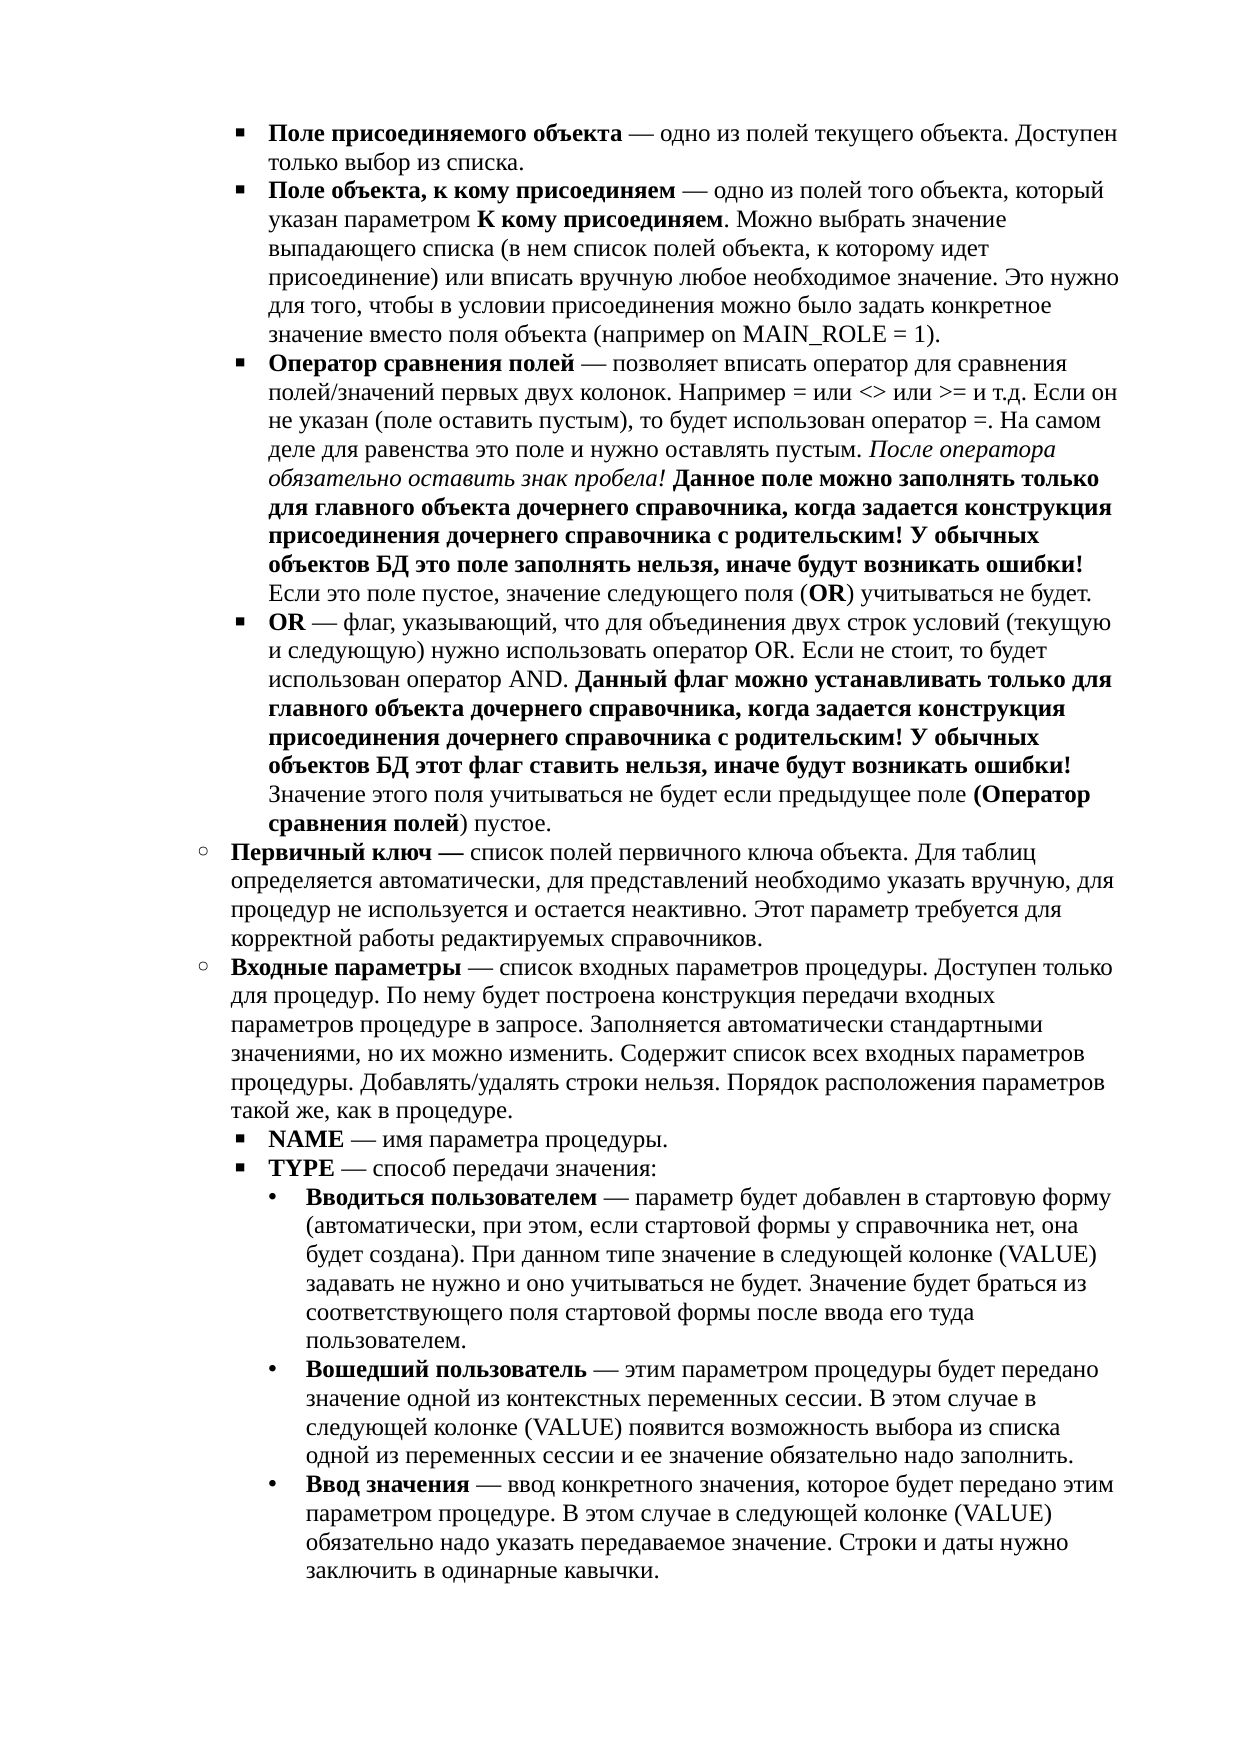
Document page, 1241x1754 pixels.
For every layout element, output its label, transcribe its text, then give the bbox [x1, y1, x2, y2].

list Входные параметры — список входных параметров процедуры. Доступен только для процедур. По нему будет построена конструкция передачи входных параметров процедуре в запросе. Заполняется автоматически стандартными значениями, но их можно изменить. Содержит список всех входных параметров процедуры. Добавлять/удалять строки нельзя. Порядок расположения параметров такой же, как в процедуре. [193, 952, 1122, 1124]
list NAME — имя параметра процедуры. [231, 1124, 1122, 1153]
list Поле объекта, к кому присоединяем — одно из полей того объекта, который указан параметром К кому присоединяем. Можно выбрать значение выпадающего списка (в нем список полей объекта, к которому идет присоединение) или вписать вручную любое необходимое значение. Это нужно для того, чтобы в условии присоединения можно было задать конкретное значение вместо поля объекта (например on MAIN_ROLE = 1). [231, 176, 1122, 348]
list Первичный ключ — список полей первичного ключа объекта. Для таблиц определяется автоматически, для представлений необходимо указать вручную, для процедур не используется и остается неактивно. Этот параметр требуется для корректной работы редактируемых справочников. [193, 837, 1122, 952]
list OR — флаг, указывающий, что для объединения двух строк условий (текущую и следующую) нужно использовать оператор OR. Если не стоит, то будет использован оператор AND. Данный флаг можно устанавливать только для главного объекта дочернего справочника, когда задается конструкция присоединения дочернего справочника с родительским! У обычных объектов БД этот флаг ставить нельзя, иначе будут возникать ошибки! Значение этого поля учитываться не будет если предыдущее поле (Оператор сравнения полей) пустое. [231, 607, 1122, 837]
list Поле присоединяемого объекта — одно из полей текущего объекта. Доступен только выбор из списка. [231, 118, 1122, 176]
list Оператор сравнения полей — позволяет вписать оператор для сравнения полей/значений первых двух колонок. Например = или <> или >= и т.д. Если он не указан (поле оставить пустым), то будет использован оператор =. На самом деле для равенства это поле и нужно оставлять пустым. После оператора обязательно оставить знак пробела! Данное поле можно заполнять только для главного объекта дочернего справочника, когда задается конструкция присоединения дочернего справочника с родительским! У обычных объектов БД это поле заполнять нельзя, иначе будут возникать ошибки! Если это поле пустое, значение следующего поля (OR) учитываться не будет. [231, 348, 1122, 607]
list Вошедший пользователь — этим параметром процедуры будет передано значение одной из контекстных переменных сессии. В этом случае в следующей колонке (VALUE) появится возможность выбора из списка одной из переменных сессии и ее значение обязательно надо заполнить. [268, 1354, 1122, 1469]
list Вводиться пользователем — параметр будет добавлен в стартовую форму (автоматически, при этом, если стартовой формы у справочника нет, она будет создана). При данном типе значение в следующей колонке (VALUE) задавать не нужно и оно учитываться не будет. Значение будет браться из соответствующего поля стартовой формы после ввода его туда пользователем. [268, 1182, 1122, 1354]
list TYPE — способ передачи значения: [231, 1153, 1122, 1182]
list Ввод значения — ввод конкретного значения, которое будет передано этим параметром процедуре. В этом случае в следующей колонке (VALUE) обязательно надо указать передаваемое значение. Строки и даты нужно заключить в одинарные кавычки. [268, 1469, 1122, 1584]
